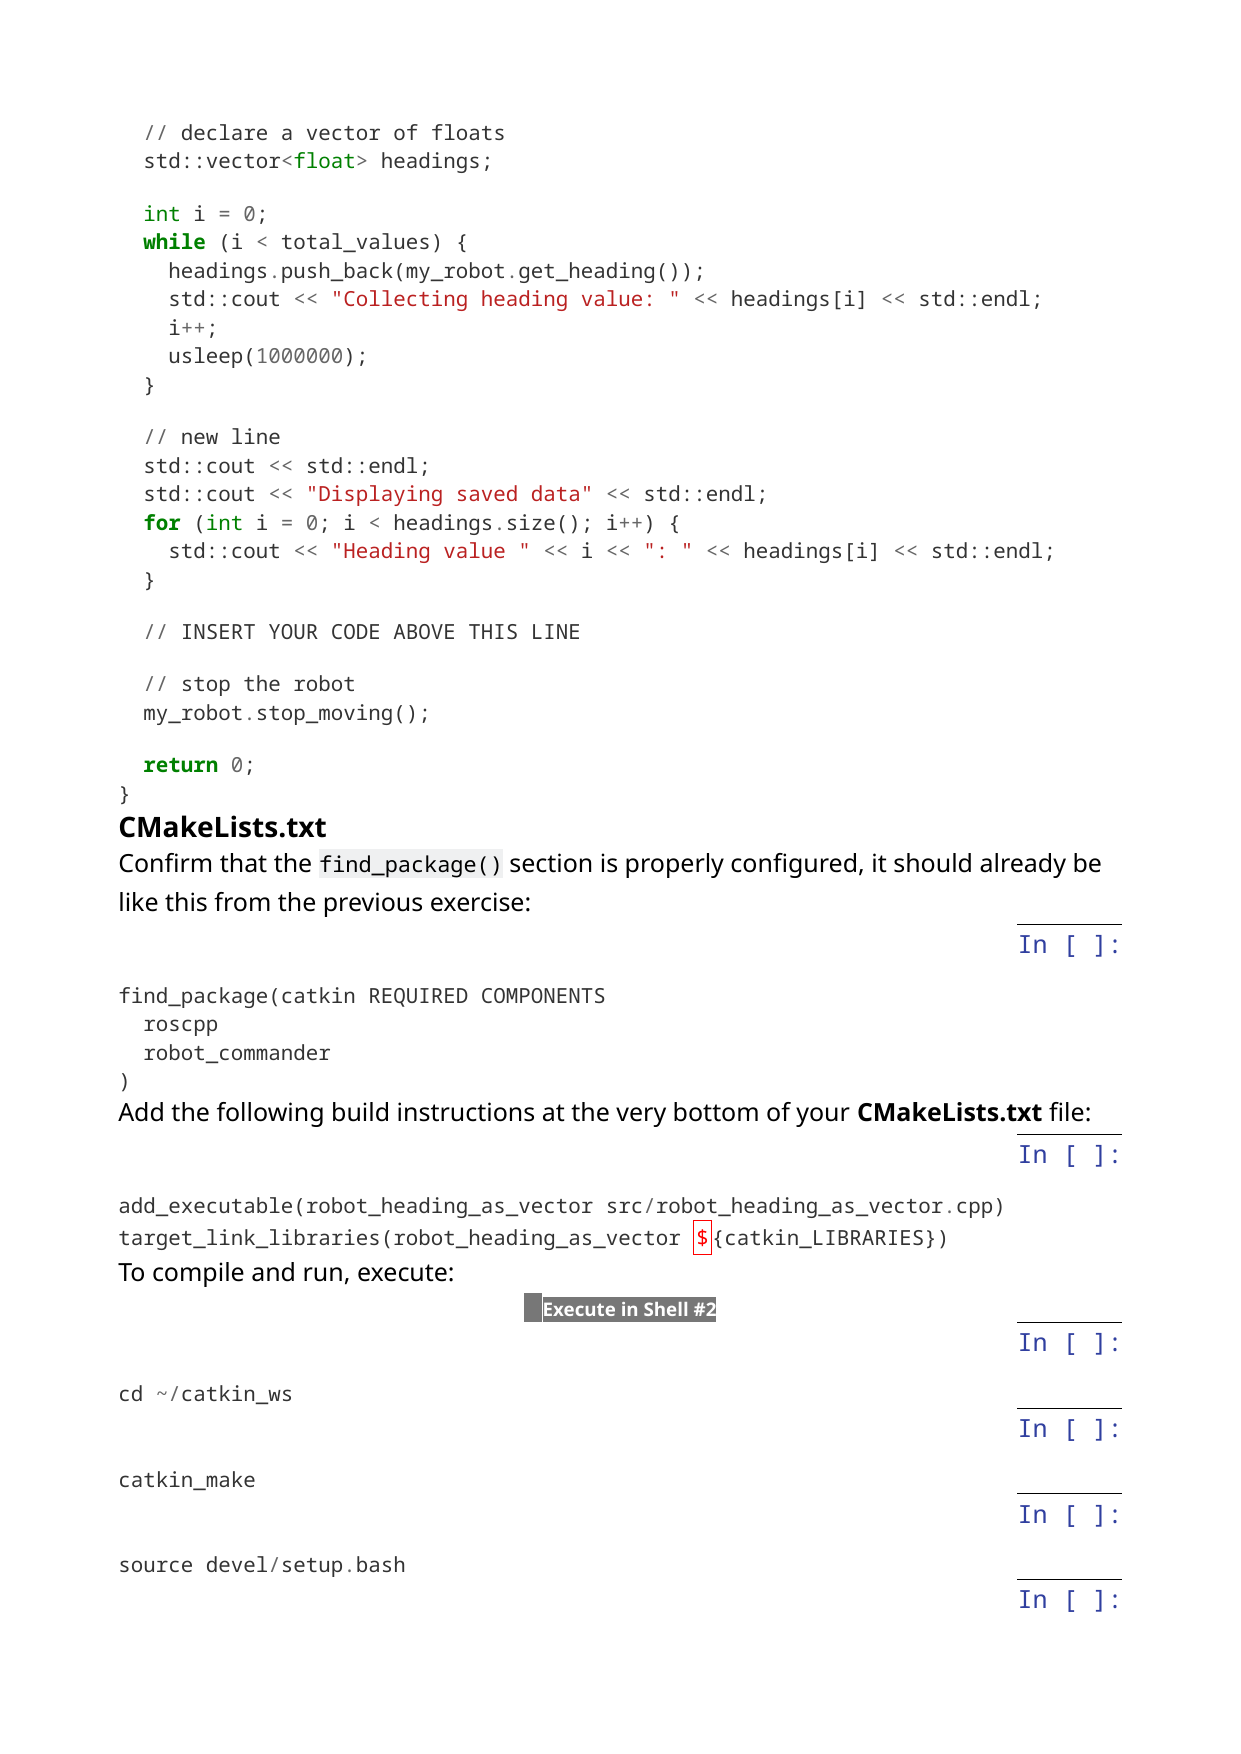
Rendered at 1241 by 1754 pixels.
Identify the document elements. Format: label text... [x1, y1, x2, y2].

text std::cout << "Heading value " << i << ": " << headings[i] << std::endl; [118, 536, 1122, 565]
text Confirm that the find_package() section is properly configured, it should already be like this from the previous exercise: [118, 845, 1122, 919]
text return 0; [118, 750, 1122, 779]
text {catkin_LIBRARIES}) [712, 1220, 1122, 1254]
text source devel/setup.bash [118, 1551, 1122, 1579]
text In [ ]: [118, 1134, 1122, 1171]
text find_package(catkin REQUIRED COMPONENTS [118, 981, 1122, 1009]
text // INSERT YOUR CODE ABOVE THIS LINE [118, 617, 1122, 646]
text } [118, 370, 1122, 399]
text cd ~/catkin_ws [118, 1379, 1122, 1408]
text std::cout << std::endl; [118, 451, 1122, 479]
text for (int i = 0; i < headings.size(); i++) { [118, 508, 1122, 536]
text In [ ]: [118, 1322, 1122, 1359]
text // new line [118, 422, 1122, 451]
text } [118, 779, 1122, 807]
text headings.push_back(my_robot.get_heading()); [118, 256, 1122, 284]
subtitle CMakeLists.txt [118, 807, 1122, 845]
text $ [694, 1221, 711, 1254]
text In [ ]: [118, 924, 1122, 961]
text To compile and run, execute: [118, 1254, 1122, 1288]
text add_executable(robot_heading_as_vector src/robot_heading_as_vector.cpp) [118, 1191, 1122, 1220]
text // declare a vector of floats [118, 118, 1122, 147]
text // stop the robot [118, 669, 1122, 698]
text catkin_make [118, 1465, 1122, 1493]
text target_link_libraries(robot_heading_as_vector [118, 1220, 693, 1254]
text std::cout << "Collecting heading value: " << headings[i] << std::endl; [118, 284, 1122, 313]
text Add the following build instructions at the very bottom of your CMakeLists.txt file: [118, 1095, 1122, 1129]
text i++; [118, 313, 1122, 342]
text robot_commander [118, 1038, 1122, 1066]
text ) [118, 1066, 1122, 1095]
text } [118, 565, 1122, 593]
text while (i < total_values) { [118, 227, 1122, 256]
text In [ ]: [118, 1408, 1122, 1445]
text std::vector<float> headings; [118, 147, 1122, 175]
text In [ ]: [118, 1493, 1122, 1530]
text int i = 0; [118, 199, 1122, 227]
text Execute in Shell #2 [118, 1293, 1122, 1322]
text In [ ]: [118, 1579, 1122, 1616]
text my_robot.stop_moving(); [118, 698, 1122, 726]
text roscpp [118, 1009, 1122, 1038]
text usleep(1000000); [118, 342, 1122, 370]
text std::cout << "Displaying saved data" << std::endl; [118, 479, 1122, 508]
